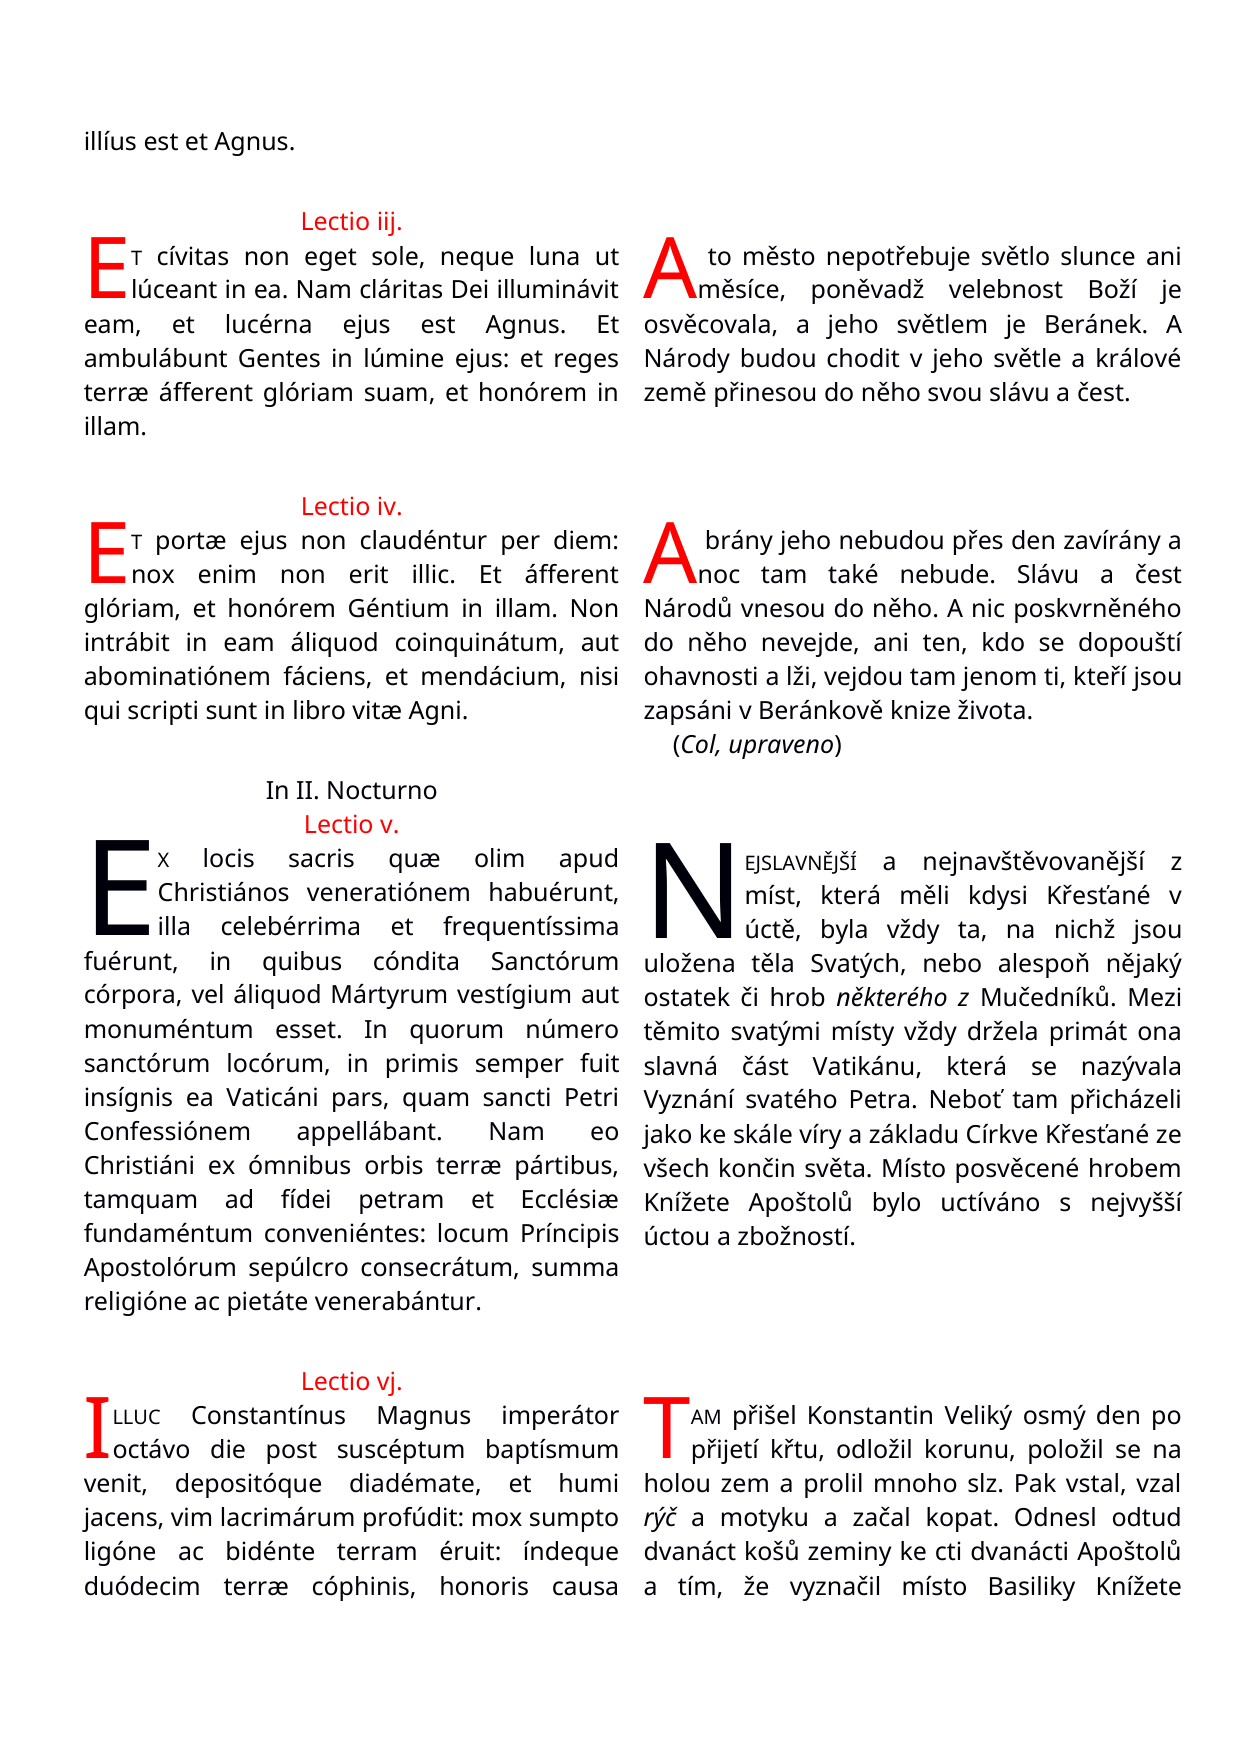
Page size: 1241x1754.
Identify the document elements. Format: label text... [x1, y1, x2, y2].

table_cell Lectio iv. Et portæ ejus non claudéntur per diem: nox enim non erit illic. Et áfferent glóriam‚ et honórem Géntium in illam. Non intrábit in eam áliquod coinquinátum, aut abominatiónem fáciens, et mendácium, nisi qui scripti sunt in libro vitæ Agni. [72, 483, 631, 767]
table_cell illíus est et Agnus. [72, 118, 631, 198]
table_cell Tam přišel Konstantin Veliký osmý den po přijetí křtu, odložil korunu, položil se na holou zem a prolil mnoho slz. Pak vstal, vzal rýč a motyku a začal kopat. Odnesl odtud dvanáct košů zeminy ke cti dvanácti Apoštolů a tím, že vyznačil místo Basiliky Knížete [631, 1358, 1194, 1608]
table_cell Lectio vj. Illuc Constantínus Magnus imperátor octávo die post suscéptum baptísmum venit, depositóque diadémate, et humi jacens, vim lacrimárum profúdit: mox sumpto ligóne ac bidénte terram éruit: índeque duódecim terræ cóphinis, honoris causa [72, 1358, 631, 1608]
table_cell A to město nepotřebuje světlo slunce ani měsíce, poněvadž velebnost Boží je osvěcovala, a jeho světlem je Beránek. A Národy budou chodit v jeho světle a králové země přinesou do něho svou slávu a čest. [631, 198, 1194, 482]
table_cell [631, 118, 1194, 198]
table_cell Lectio iij. Et cívitas non eget sole, neque luna ut lúceant in ea. Nam cláritas Dei illuminávit eam, et lucérna ejus est Agnus. Et ambulábunt Gentes in lúmine ejus: et reges terræ áfferent glóriam suam, et honórem in illam. [72, 198, 631, 482]
table_cell In II. Nocturno Lectio v. Ex locis sacris quæ olim apud Christiános veneratiónem habuérunt, illa celebérrima et frequentíssima fuérunt, in quibus cóndita Sanctórum córpora, vel áliquod Mártyrum vestígium aut monuméntum esset. In quorum número sanctórum locórum, in primis semper fuit insígnis ea Vaticáni pars, quam sancti Petri Confessiónem appellábant. Nam eo Christiáni ex ómnibus orbis terræ pártibus, tamquam ad fídei petram et Ecclésiæ fundaméntum conveniéntes: locum Príncipis Apostolórum sepúlcro consecrátum, summa religióne ac pietáte venerabántur. [72, 767, 631, 1358]
table_cell Nejslavnější a nejnavštěvovanější z míst, která měli kdysi Křesťané v úctě, byla vždy ta, na nichž jsou uložena těla Svatých, nebo alespoň nějaký ostatek či hrob některého z Mučedníků. Mezi těmito svatými místy vždy držela primát ona slavná část Vatikánu, která se nazývala Vyznání svatého Petra. Neboť tam přicházeli jako ke skále víry a základu Církve Křesťané ze všech končin světa. Místo posvěcené hrobem Knížete Apoštolů bylo uctíváno s nejvyšší úctou a zbožností. [631, 767, 1194, 1358]
table_cell A brány jeho nebudou přes den zavírány a noc tam také nebude. Slávu a čest Národů vnesou do něho. A nic poskvrněného do něho nevejde, ani ten, kdo se dopouští ohavnosti a lži, vejdou tam jenom ti, kteří jsou zapsáni v Beránkově knize života. (Col, upraveno) [631, 483, 1194, 767]
